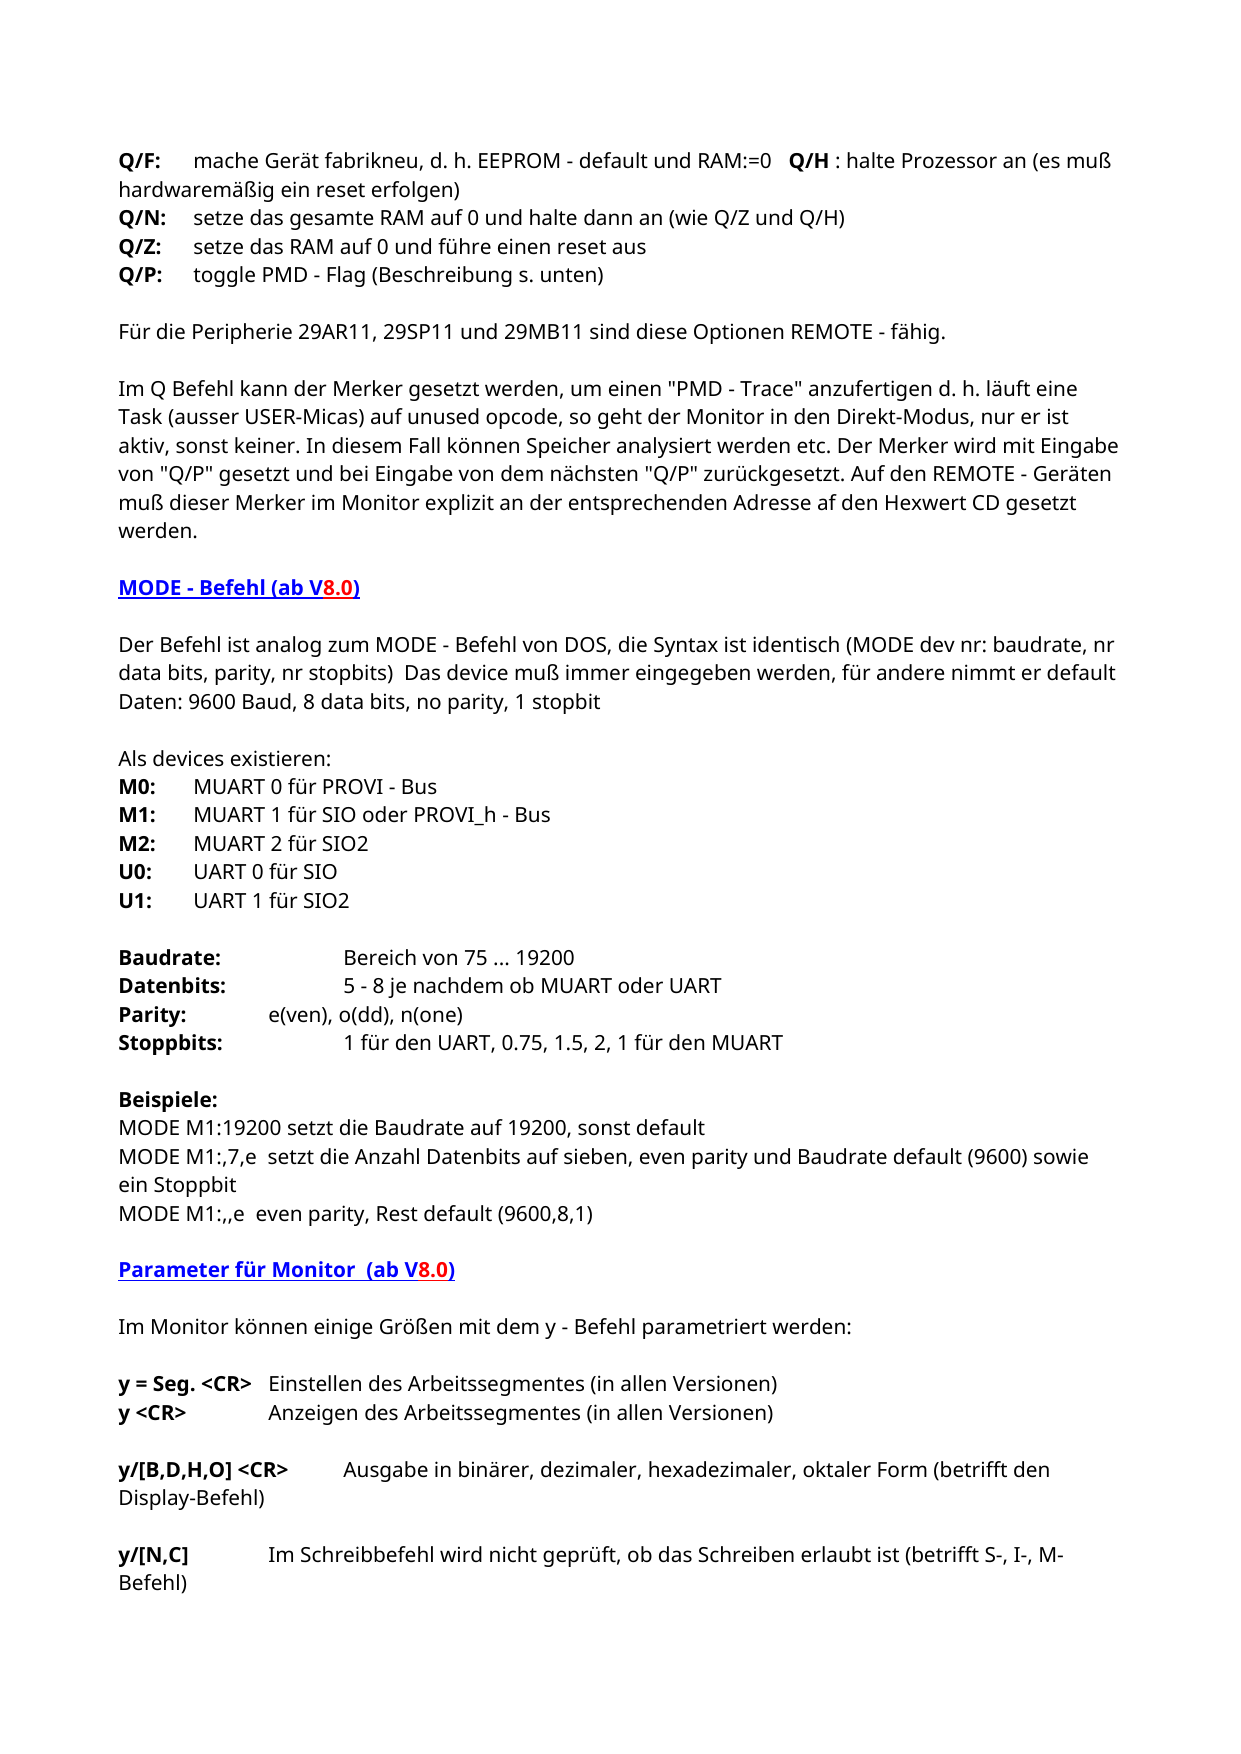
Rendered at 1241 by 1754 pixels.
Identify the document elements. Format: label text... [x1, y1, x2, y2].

text Parameter für Monitor (ab V8.0) [118, 1256, 1122, 1284]
text Datenbits: 5 - 8 je nachdem ob MUART oder UART [118, 971, 1122, 1000]
text Parity: e(ven), o(dd), n(one) [118, 1000, 1122, 1028]
text y/[B,D,H,O] <CR> Ausgabe in binärer, dezimaler, hexadezimaler, oktaler Form (betrifft den Display-Befehl) [118, 1455, 1122, 1512]
text y/[N,C] Im Schreibbefehl wird nicht geprüft, ob das Schreiben erlaubt ist (betrifft S-, I-, M-Befehl) [118, 1540, 1122, 1597]
text MODE - Befehl (ab V8.0) [118, 573, 1122, 602]
text MODE M1:19200 setzt die Baudrate auf 19200, sonst default [118, 1113, 1122, 1142]
text Q/P: toggle PMD - Flag (Beschreibung s. unten) [118, 260, 1122, 289]
text y <CR> Anzeigen des Arbeitssegmentes (in allen Versionen) [118, 1398, 1122, 1426]
text Als devices existieren: [118, 744, 1122, 772]
text U0: UART 0 für SIO [118, 857, 1122, 886]
text U1: UART 1 für SIO2 [118, 886, 1122, 914]
text M0: MUART 0 für PROVI - Bus [118, 772, 1122, 801]
text Beispiele: [118, 1085, 1122, 1113]
text Baudrate: Bereich von 75 ... 19200 [118, 943, 1122, 971]
text Der Befehl ist analog zum MODE - Befehl von DOS, die Syntax ist identisch (MODE dev nr: baudrate, nr data bits, parity, nr stopbits) Das device muß immer eingegeben werden, für andere nimmt er default Daten: 9600 Baud, 8 data bits, no parity, 1 stopbit [118, 630, 1122, 715]
text MODE M1:,,e even parity, Rest default (9600,8,1) [118, 1199, 1122, 1227]
text Im Q Befehl kann der Merker gesetzt werden, um einen "PMD - Trace" anzufertigen d. h. läuft eine Task (ausser USER-Micas) auf unused opcode, so geht der Monitor in den Direkt-Modus, nur er ist aktiv, sonst keiner. In diesem Fall können Speicher analysiert werden etc. Der Merker wird mit Eingabe von "Q/P" gesetzt und bei Eingabe von dem nächsten "Q/P" zurückgesetzt. Auf den REMOTE - Geräten muß dieser Merker im Monitor explizit an der entsprechenden Adresse af den Hexwert CD gesetzt werden. [118, 374, 1122, 545]
text y = Seg. <CR> Einstellen des Arbeitssegmentes (in allen Versionen) [118, 1369, 1122, 1398]
text MODE M1:,7,e setzt die Anzahl Datenbits auf sieben, even parity und Baudrate default (9600) sowie ein Stoppbit [118, 1142, 1122, 1199]
text Q/F: mache Gerät fabrikneu, d. h. EEPROM - default und RAM:=0 Q/H : halte Prozessor an (es muß hardwaremäßig ein reset erfolgen) [118, 147, 1122, 203]
text Für die Peripherie 29AR11, 29SP11 und 29MB11 sind diese Optionen REMOTE - fähig. [118, 317, 1122, 346]
text M1: MUART 1 für SIO oder PROVI_h - Bus [118, 801, 1122, 829]
text Q/N: setze das gesamte RAM auf 0 und halte dann an (wie Q/Z und Q/H) [118, 203, 1122, 232]
text Stoppbits: 1 für den UART, 0.75, 1.5, 2, 1 für den MUART [118, 1028, 1122, 1057]
text Q/Z: setze das RAM auf 0 und führe einen reset aus [118, 232, 1122, 260]
text Im Monitor können einige Größen mit dem y - Befehl parametriert werden: [118, 1312, 1122, 1341]
text M2: MUART 2 für SIO2 [118, 829, 1122, 857]
